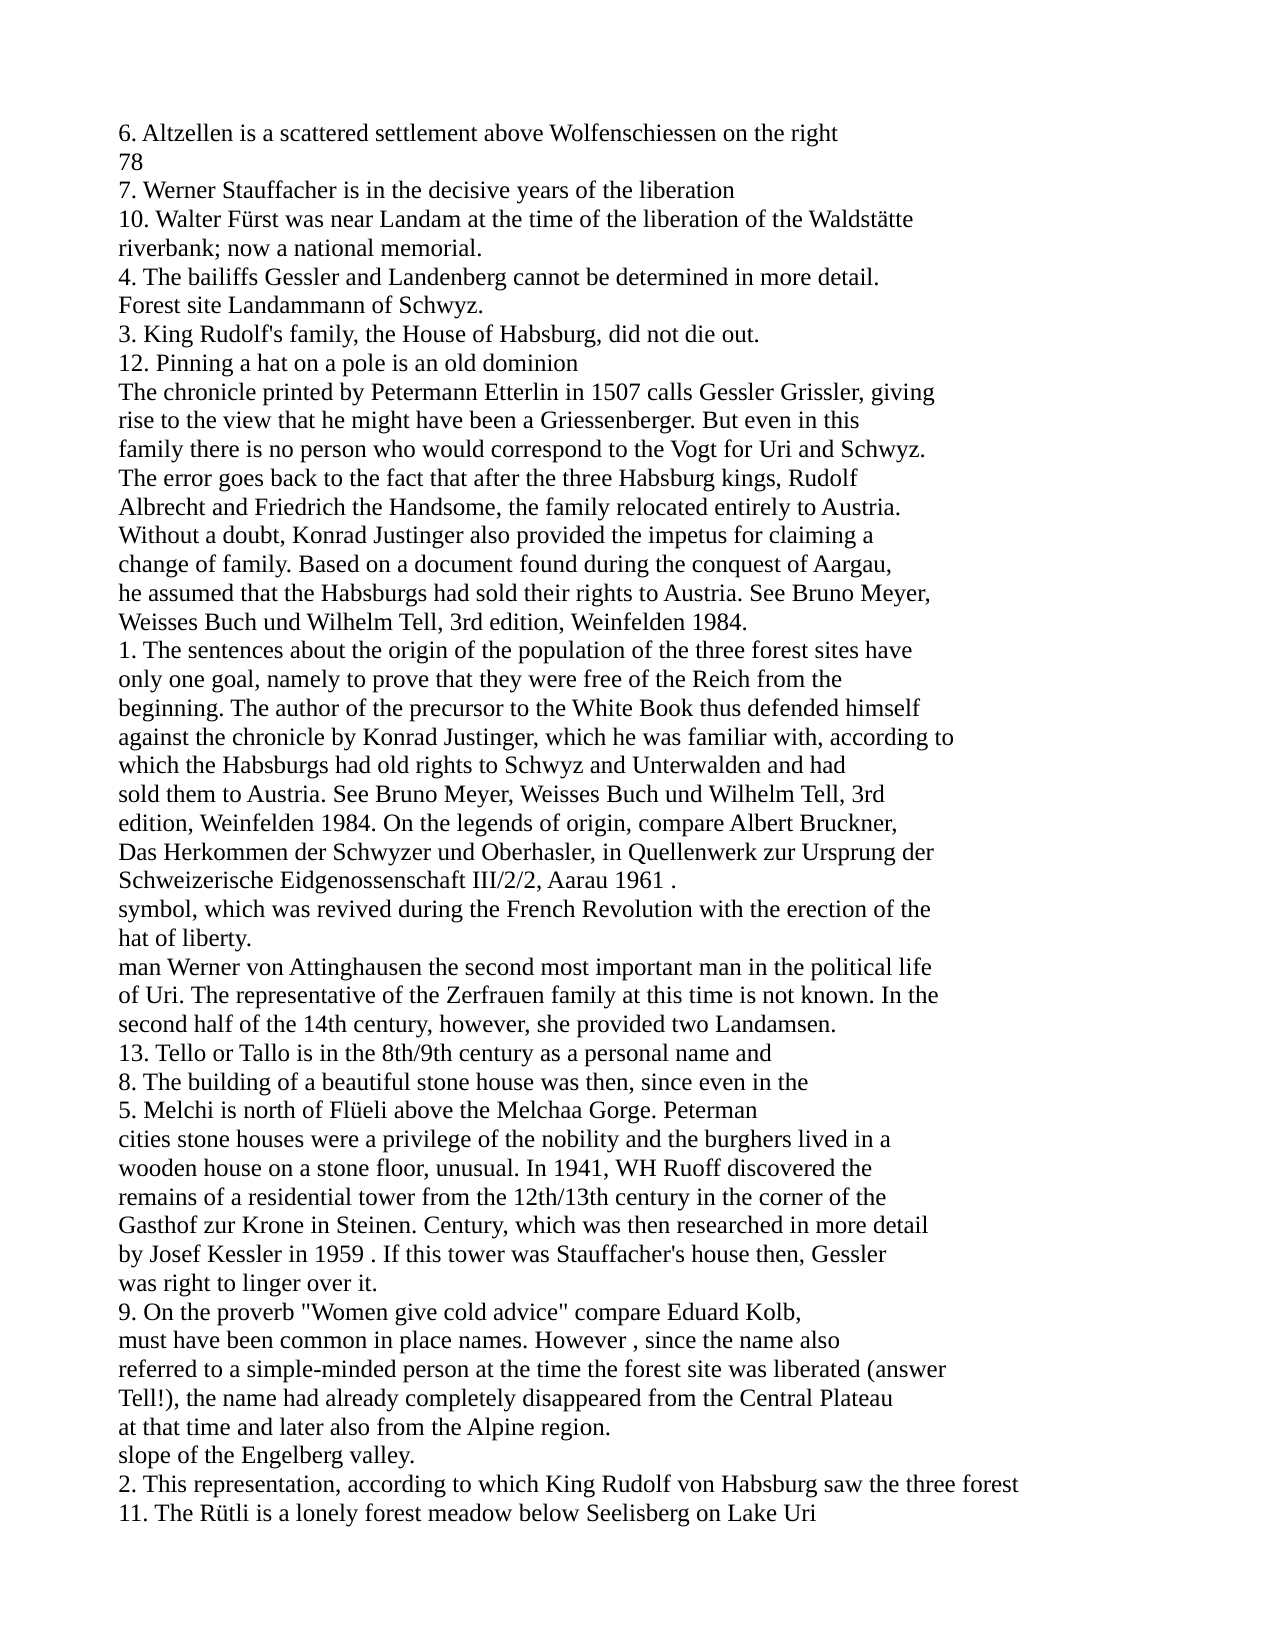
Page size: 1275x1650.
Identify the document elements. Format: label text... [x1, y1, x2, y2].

text 9. On the proverb "Women give cold advice" compare Eduard Kolb, [118, 1297, 1157, 1326]
text referred to a simple-minded person at the time the forest site was liberated (answer [118, 1354, 1157, 1383]
text 7. Werner Stauffacher is in the decisive years of the liberation [118, 176, 1157, 204]
text second half of the 14th century, however, she provided two Landamsen. [118, 1009, 1157, 1038]
text 4. The bailiffs Gessler and Landenberg cannot be determined in more detail. [118, 262, 1157, 291]
text Schweizerische Eidgenossenschaft III/2/2, Aarau 1961 . [118, 866, 1157, 894]
text 5. Melchi is north of Flüeli above the Melchaa Gorge. Peterman [118, 1096, 1157, 1124]
text change of family. Based on a document found during the conquest of Aargau, [118, 549, 1157, 578]
text The chronicle printed by Petermann Etterlin in 1507 calls Gessler Grissler, giving [118, 377, 1157, 406]
text man Werner von Attinghausen the second most important man in the political life [118, 952, 1157, 981]
text must have been common in place names. However , since the name also [118, 1326, 1157, 1354]
text only one goal, namely to prove that they were free of the Reich from the [118, 664, 1157, 693]
text 78 [118, 147, 1157, 176]
text beginning. The author of the precursor to the White Book thus defended himself [118, 693, 1157, 722]
text 11. The Rütli is a lonely forest meadow below Seelisberg on Lake Uri [118, 1498, 1157, 1527]
text edition, Weinfelden 1984. On the legends of origin, compare Albert Bruckner, [118, 808, 1157, 837]
text 2. This representation, according to which King Rudolf von Habsburg saw the three forest [118, 1469, 1157, 1498]
text against the chronicle by Konrad Justinger, which he was familiar with, according to [118, 722, 1157, 751]
text at that time and later also from the Alpine region. [118, 1412, 1157, 1441]
text riverbank; now a national memorial. [118, 233, 1157, 262]
text sold them to Austria. See Bruno Meyer, Weisses Buch und Wilhelm Tell, 3rd [118, 779, 1157, 808]
text cities stone houses were a privilege of the nobility and the burghers lived in a [118, 1124, 1157, 1153]
text 13. Tello or Tallo is in the 8th/9th century as a personal name and [118, 1038, 1157, 1067]
text Das Herkommen der Schwyzer und Oberhasler, in Quellenwerk zur Ursprung der [118, 837, 1157, 866]
text The error goes back to the fact that after the three Habsburg kings, Rudolf [118, 463, 1157, 492]
text 3. King Rudolf's family, the House of Habsburg, did not die out. [118, 319, 1157, 348]
text remains of a residential tower from the 12th/13th century in the corner of the [118, 1182, 1157, 1211]
text Forest site Landammann of Schwyz. [118, 291, 1157, 319]
text Albrecht and Friedrich the Handsome, the family relocated entirely to Austria. [118, 492, 1157, 521]
text 12. Pinning a hat on a pole is an old dominion [118, 348, 1157, 377]
text symbol, which was revived during the French Revolution with the erection of the [118, 894, 1157, 923]
text 8. The building of a beautiful stone house was then, since even in the [118, 1067, 1157, 1096]
text 1. The sentences about the origin of the population of the three forest sites have [118, 636, 1157, 664]
text of Uri. The representative of the Zerfrauen family at this time is not known. In the [118, 981, 1157, 1009]
text was right to linger over it. [118, 1268, 1157, 1297]
text which the Habsburgs had old rights to Schwyz and Unterwalden and had [118, 751, 1157, 779]
text hat of liberty. [118, 923, 1157, 952]
text Without a doubt, Konrad Justinger also provided the impetus for claiming a [118, 521, 1157, 549]
text Weisses Buch und Wilhelm Tell, 3rd edition, Weinfelden 1984. [118, 607, 1157, 636]
text Gasthof zur Krone in Steinen. Century, which was then researched in more detail [118, 1211, 1157, 1239]
text family there is no person who would correspond to the Vogt for Uri and Schwyz. [118, 434, 1157, 463]
text he assumed that the Habsburgs had sold their rights to Austria. See Bruno Meyer, [118, 578, 1157, 607]
text 10. Walter Fürst was near Landam at the time of the liberation of the Waldstätte [118, 204, 1157, 233]
text wooden house on a stone floor, unusual. In 1941, WH Ruoff discovered the [118, 1153, 1157, 1182]
text Tell!), the name had already completely disappeared from the Central Plateau [118, 1383, 1157, 1412]
text slope of the Engelberg valley. [118, 1441, 1157, 1469]
text 6. Altzellen is a scattered settlement above Wolfenschiessen on the right [118, 118, 1157, 147]
text by Josef Kessler in 1959 . If this tower was Stauffacher's house then, Gessler [118, 1239, 1157, 1268]
text rise to the view that he might have been a Griessenberger. But even in this [118, 406, 1157, 434]
